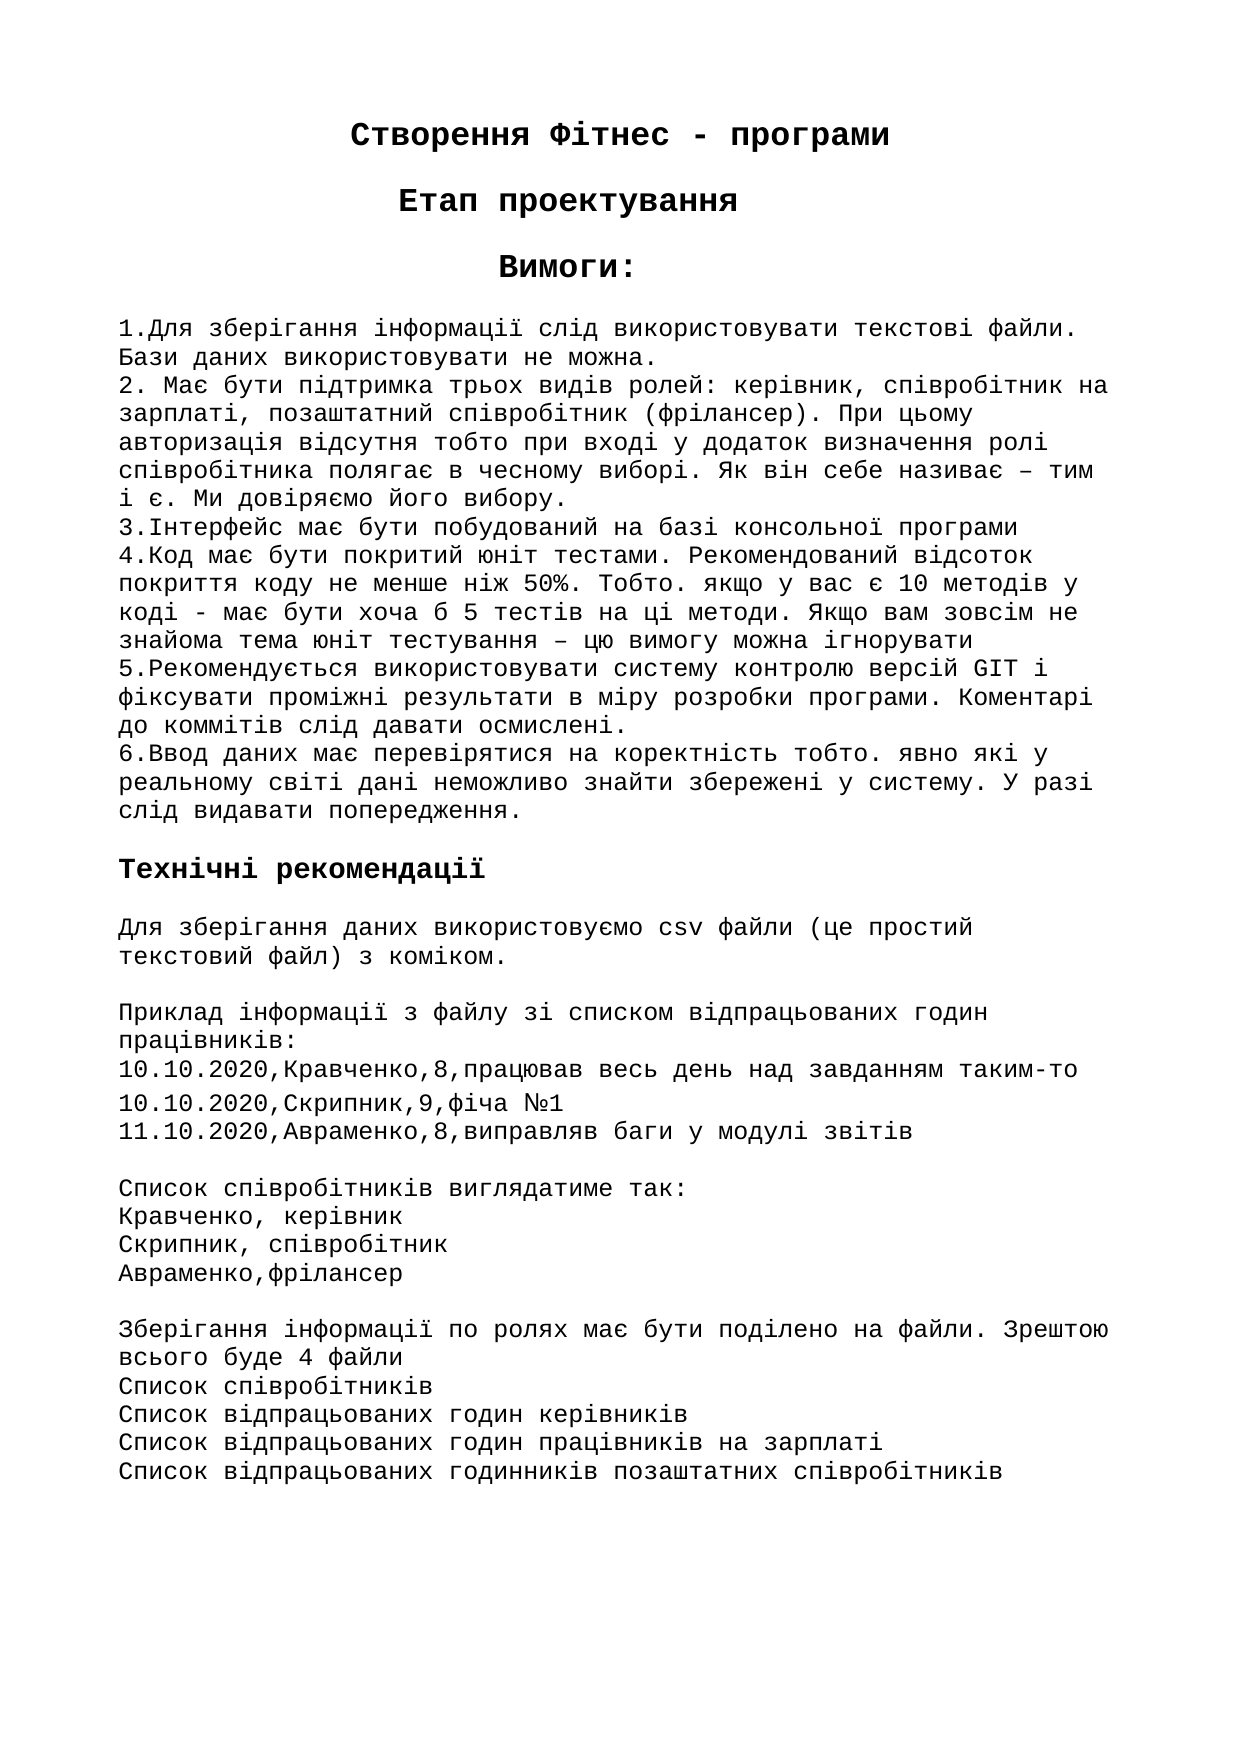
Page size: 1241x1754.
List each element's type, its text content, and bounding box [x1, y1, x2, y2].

text Список відпрацьованих годинників позаштатних співробітників [118, 1458, 1122, 1487]
text Скрипник, співробітник [118, 1232, 1122, 1260]
text Зберігання інформації по ролях має бути поділено на файли. Зрештою всього буде 4 файли [118, 1317, 1122, 1373]
text 10.10.2020,Кравченко,8,працював весь день над завданням таким-то [118, 1056, 1122, 1085]
text Список співробітників виглядатиме так: [118, 1175, 1122, 1204]
text Технічні рекомендації [118, 854, 1122, 887]
text 6.Ввод даних має перевірятися на коректність тобто. явно які у реальному світі дані неможливо знайти збережені у систему. У разі слід видавати попередження. [118, 741, 1122, 826]
text 5.Рекомендується використовувати систему контролю версій GIT і фіксувати проміжні результати в міру розробки програми. Коментарі до коммітів слід давати осмислені. [118, 656, 1122, 741]
text 1.Для зберігання інформації слід використовувати текстові файли. Бази даних використовувати не можна. [118, 316, 1122, 373]
text 10.10.2020,Скрипник,9,фіча №1 [118, 1085, 1122, 1119]
text Приклад інформації з файлу зі списком відпрацьованих годин працівників: [118, 1000, 1122, 1056]
text Створення Фітнес - програми [118, 118, 1122, 156]
text Авраменко,фрілансер [118, 1260, 1122, 1289]
text Список відпрацьованих годин працівників на зарплаті [118, 1430, 1122, 1458]
text 11.10.2020,Авраменко,8,виправляв баги у модулі звітів [118, 1119, 1122, 1147]
text 2. Має бути підтримка трьох видів ролей: керівник, співробітник на зарплаті, позаштатний співробітник (фрілансер). При цьому авторизація відсутня тобто при вході у додаток визначення ролі співробітника полягає в чесному виборі. Як він себе називає – тим і є. Ми довіряємо його вибору. [118, 373, 1122, 514]
text Список відпрацьованих годин керівників [118, 1402, 1122, 1430]
text 3.Інтерфейс має бути побудований на базі консольної програми [118, 514, 1122, 543]
text Список співробітників [118, 1373, 1122, 1402]
text 4.Код має бути покритий юніт тестами. Рекомендований відсоток покриття коду не менше ніж 50%. Тобто. якщо у вас є 10 методів у коді - має бути хоча б 5 тестів на ці методи. Якщо вам зовсім не знайома тема юніт тестування – цю вимогу можна ігнорувати [118, 543, 1122, 656]
text Кравченко, керівник [118, 1204, 1122, 1232]
text Етап проектування [118, 184, 1122, 222]
text Для зберігання даних використовуємо csv файли (це простий текстовий файл) з коміком. [118, 915, 1122, 972]
text Вимоги: [118, 250, 1122, 288]
